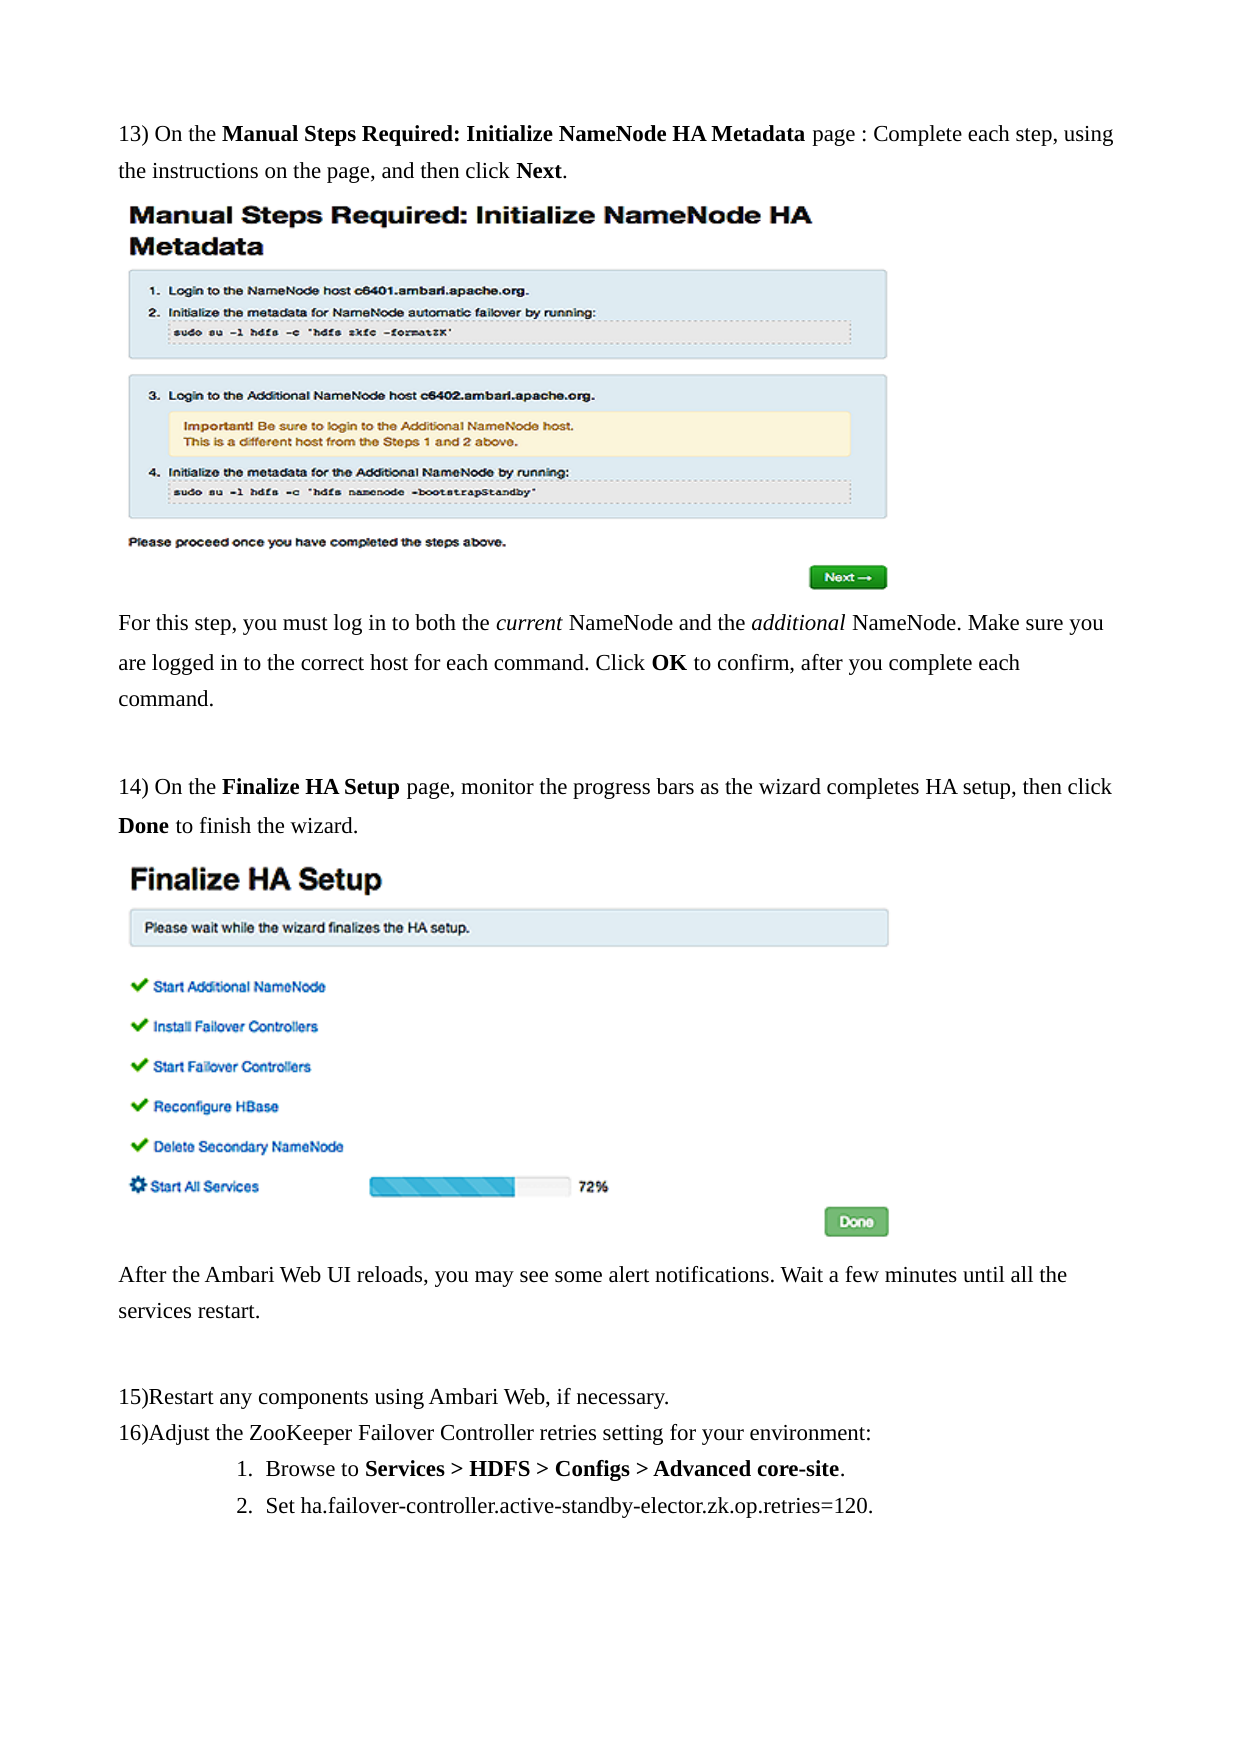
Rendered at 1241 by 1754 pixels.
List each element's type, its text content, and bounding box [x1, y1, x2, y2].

text After the Ambari Web UI reloads, you may see some alert notifications. Wait a few minutes until all the services restart. [118, 1261, 1122, 1324]
picture [118, 850, 900, 1251]
text 13) On the Manual Steps Required: Initialize NameNode HA Metadata page : Complete each step, using the instructions on the page, and then click Next. [118, 118, 1122, 183]
text For this step, you must log in to both the current NameNode and the additional NameNode. Make sure you are logged in to the correct host for each command. Click OK to confirm, after you complete each command. [118, 607, 1122, 712]
list Browse to Services > HDFS > Configs > Advanced core-site. [236, 1455, 1122, 1482]
text 14) On the Finalize HA Setup page, monitor the progress bars as the wizard completes HA setup, then click Done to finish the wizard. [118, 771, 1122, 839]
picture [118, 193, 900, 597]
list Set ha.failover-controller.active-standby-elector.zk.op.retries=120. [236, 1492, 1122, 1518]
text 16)Adjust the ZooKeeper Failover Controller retries setting for your environment: [118, 1419, 1122, 1445]
text 15)Restart any components using Ambari Web, if necessary. [118, 1383, 1122, 1409]
